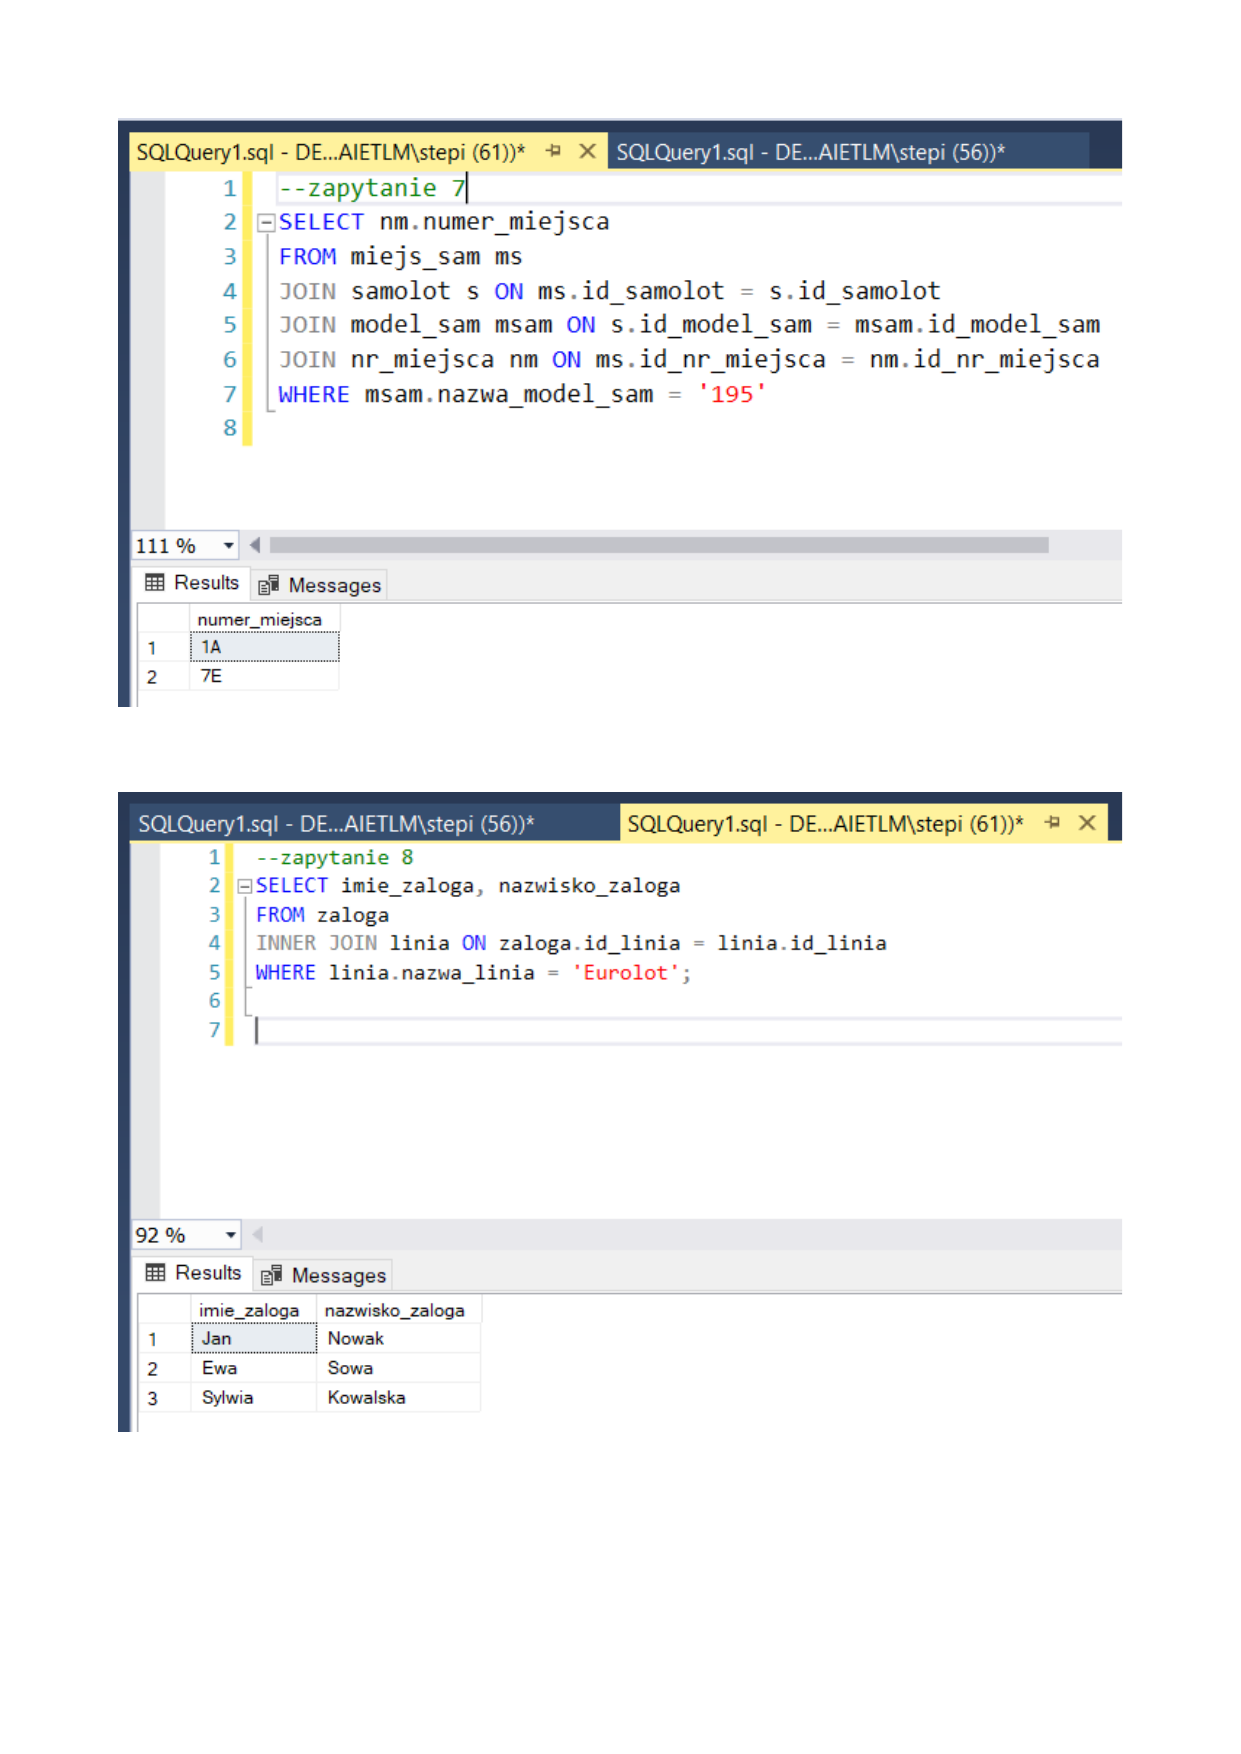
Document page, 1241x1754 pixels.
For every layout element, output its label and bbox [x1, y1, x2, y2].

picture [118, 792, 1123, 1432]
picture [118, 118, 1123, 707]
